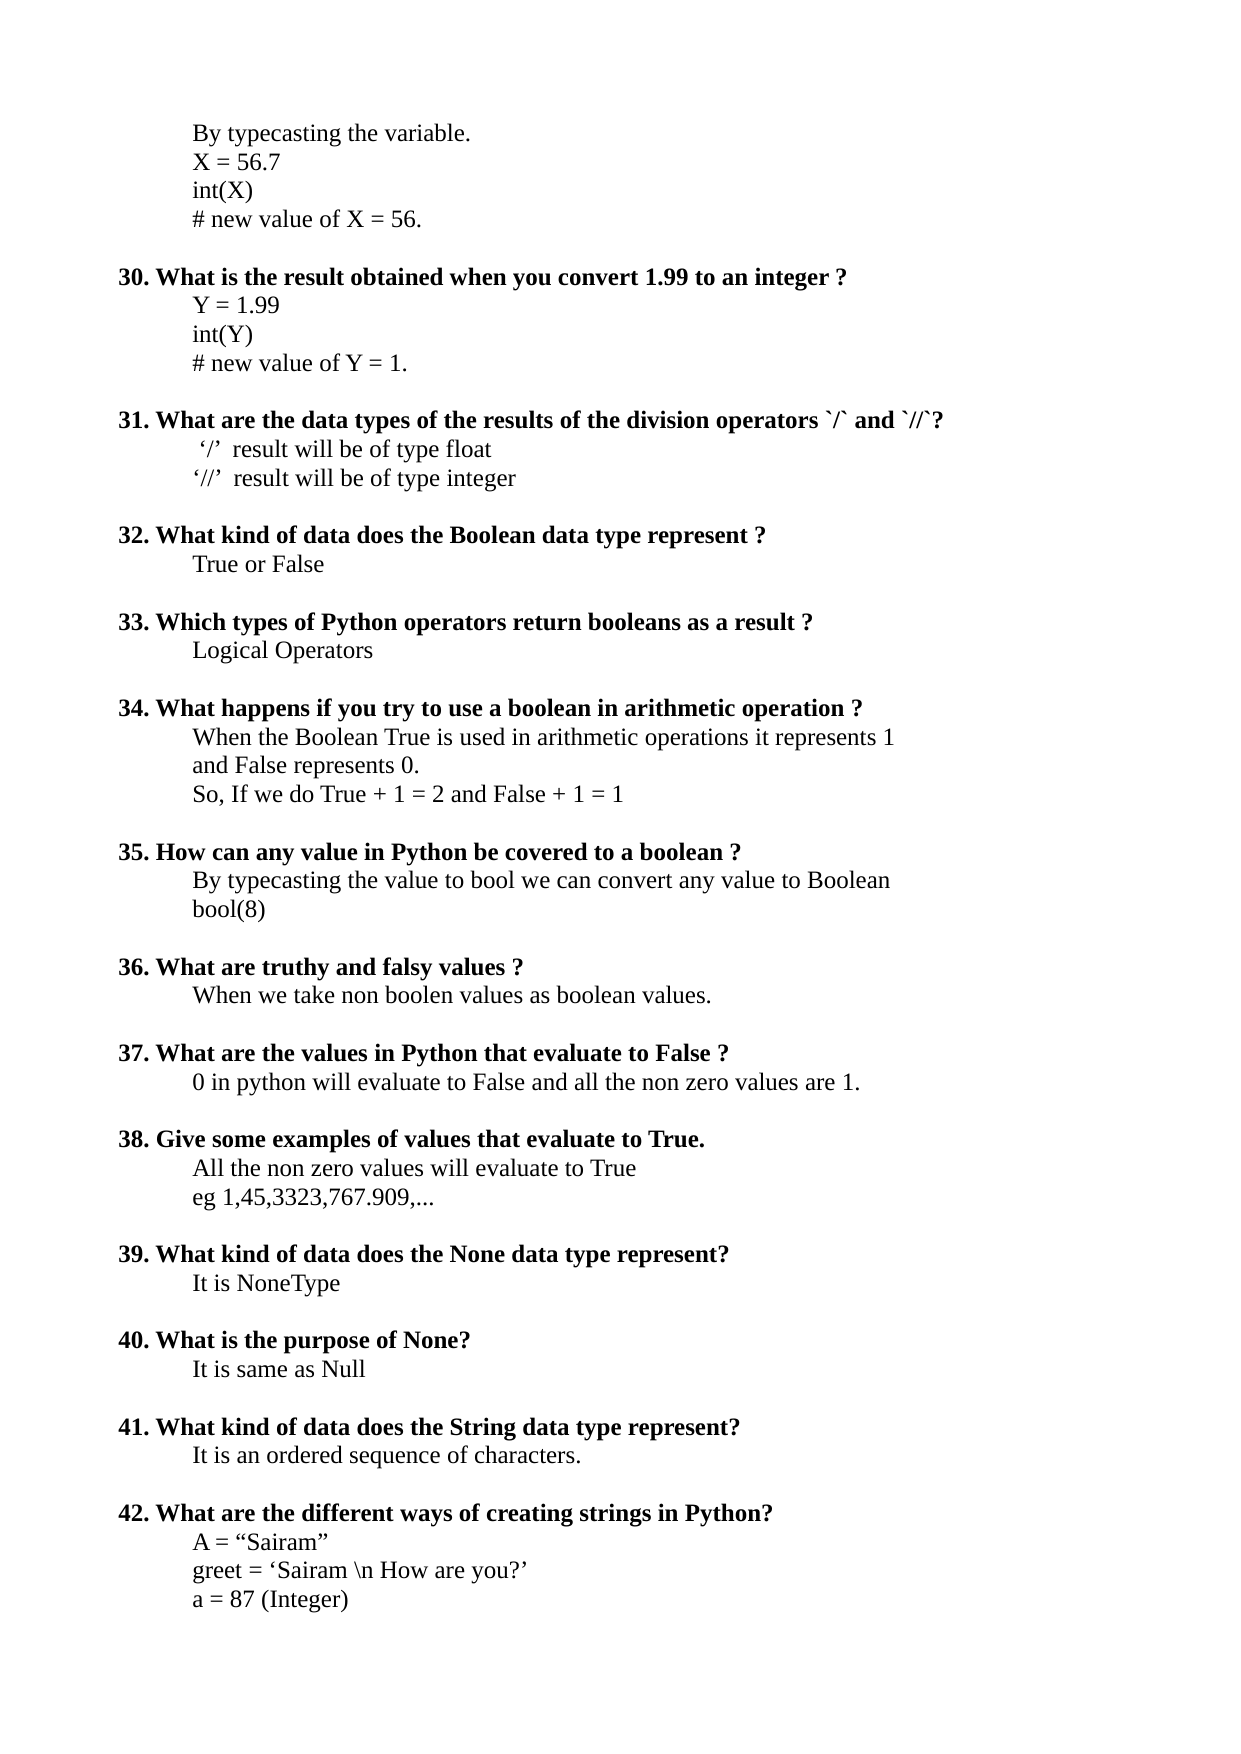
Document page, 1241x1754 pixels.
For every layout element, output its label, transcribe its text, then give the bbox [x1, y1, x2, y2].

text 0 in python will evaluate to False and all the non zero values are 1. [118, 1067, 1122, 1096]
text int(Y) [118, 319, 1122, 348]
text int(X) [118, 176, 1122, 204]
text # new value of X = 56. [118, 204, 1122, 233]
text ‘/’ result will be of type float [118, 434, 1122, 463]
text 41. What kind of data does the String data type represent? [118, 1412, 1122, 1441]
text bool(8) [118, 894, 1122, 923]
text and False represents 0. [118, 751, 1122, 779]
text 40. What is the purpose of None? [118, 1326, 1122, 1354]
text True or False [118, 549, 1122, 578]
text # new value of Y = 1. [118, 348, 1122, 377]
text 39. What kind of data does the None data type represent? [118, 1239, 1122, 1268]
text 35. How can any value in Python be covered to a boolean ? [118, 837, 1122, 866]
text It is NoneType [118, 1268, 1122, 1297]
text It is an ordered sequence of characters. [118, 1441, 1122, 1469]
text So, If we do True + 1 = 2 and False + 1 = 1 [118, 779, 1122, 808]
text a = 87 (Integer) [118, 1584, 1122, 1613]
text All the non zero values will evaluate to True [118, 1153, 1122, 1182]
text 32. What kind of data does the Boolean data type represent ? [118, 521, 1122, 549]
text By typecasting the value to bool we can convert any value to Boolean [118, 866, 1122, 894]
text eg 1,45,3323,767.909,... [118, 1182, 1122, 1211]
text 34. What happens if you try to use a boolean in arithmetic operation ? [118, 693, 1122, 722]
text A = “Sairam” [118, 1527, 1122, 1556]
text Logical Operators [118, 636, 1122, 664]
text It is same as Null [118, 1354, 1122, 1383]
text Y = 1.99 [118, 291, 1122, 319]
text ‘//’ result will be of type integer [118, 463, 1122, 492]
text 33. Which types of Python operators return booleans as a result ? [118, 607, 1122, 636]
text greet = ‘Sairam \n How are you?’ [118, 1556, 1122, 1584]
text 37. What are the values in Python that evaluate to False ? [118, 1038, 1122, 1067]
text X = 56.7 [118, 147, 1122, 176]
text 38. Give some examples of values that evaluate to True. [118, 1124, 1122, 1153]
text When we take non boolen values as boolean values. [118, 981, 1122, 1009]
text When the Boolean True is used in arithmetic operations it represents 1 [118, 722, 1122, 751]
text 30. What is the result obtained when you convert 1.99 to an integer ? [118, 262, 1122, 291]
text 42. What are the different ways of creating strings in Python? [118, 1498, 1122, 1527]
text 36. What are truthy and falsy values ? [118, 952, 1122, 981]
text 31. What are the data types of the results of the division operators `/` and `//`? [118, 406, 1122, 434]
text By typecasting the variable. [118, 118, 1122, 147]
